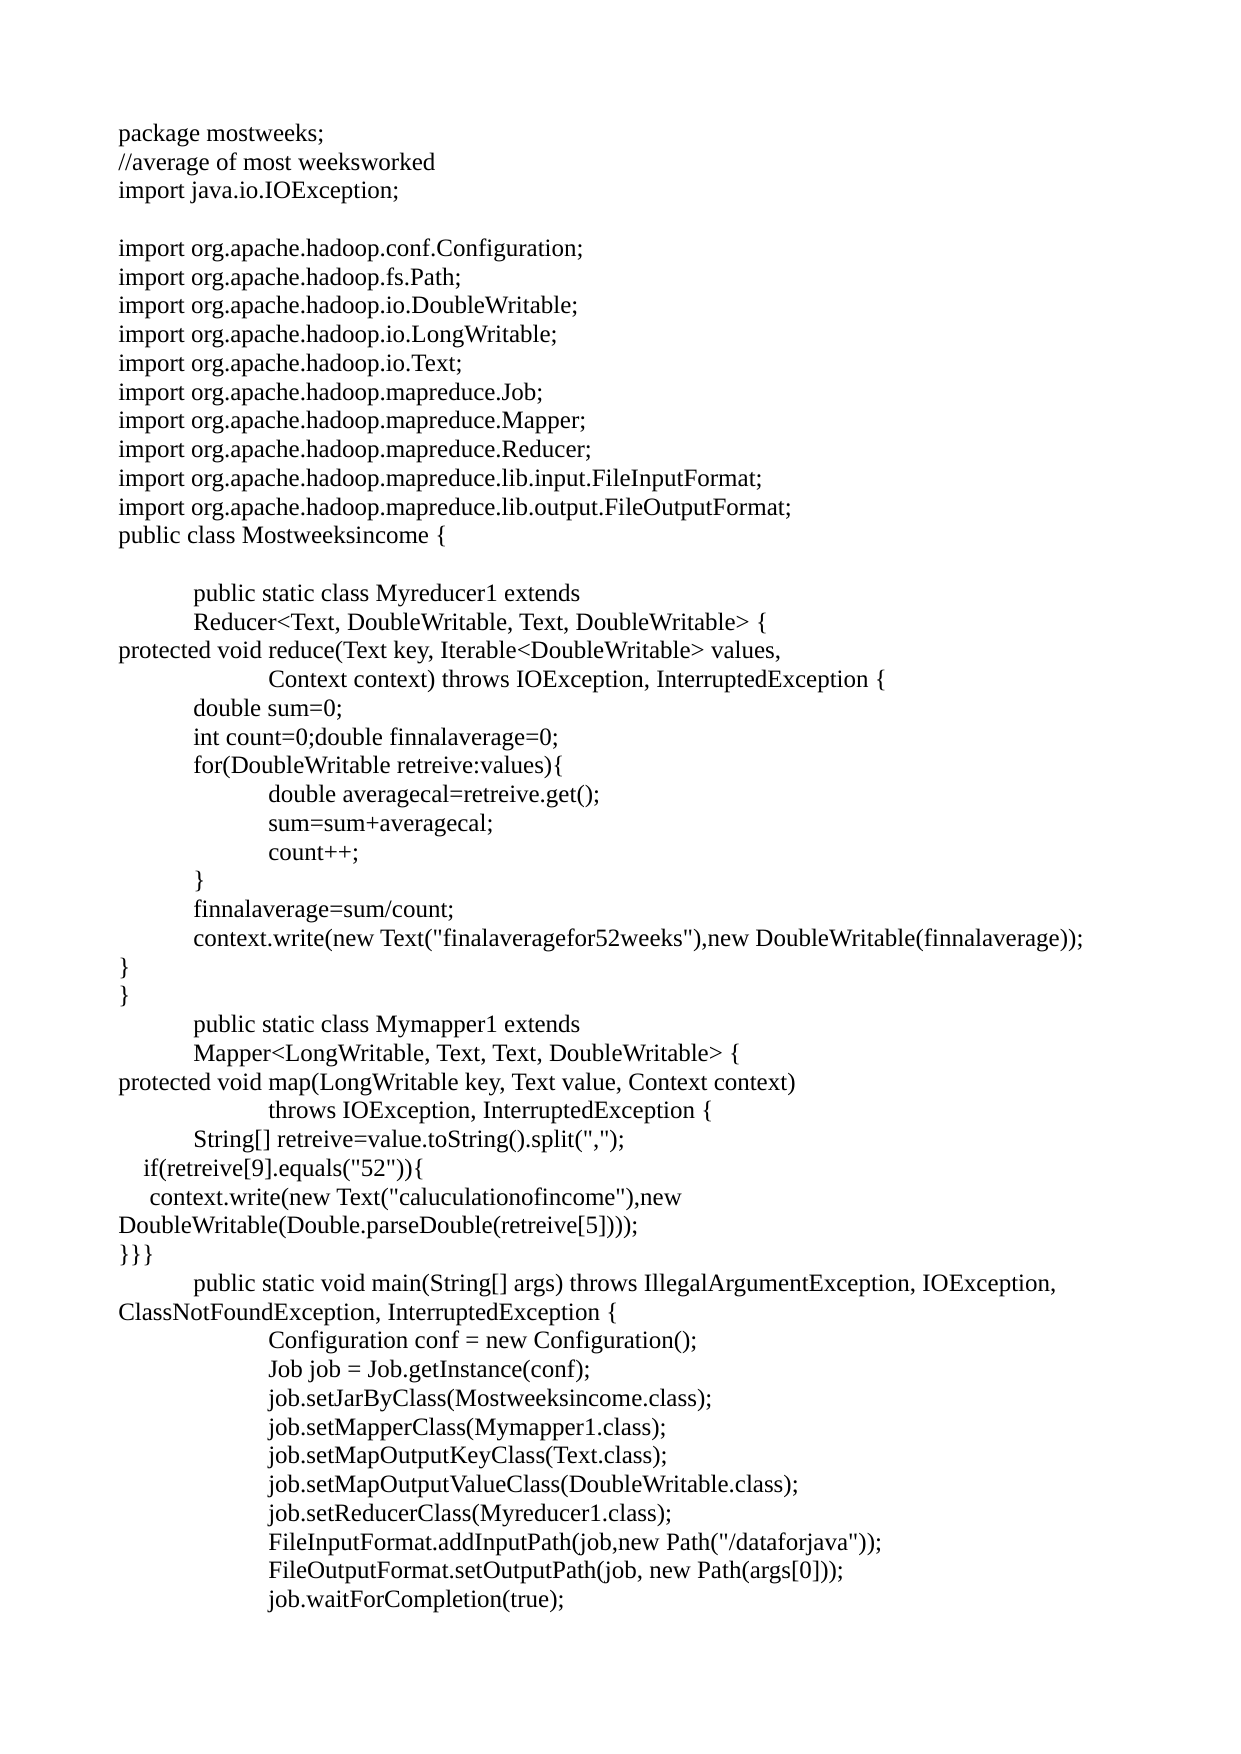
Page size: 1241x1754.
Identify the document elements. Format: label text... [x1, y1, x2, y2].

text sum=sum+averagecal; [118, 808, 1122, 837]
text import org.apache.hadoop.io.Text; [118, 348, 1122, 377]
text import org.apache.hadoop.io.LongWritable; [118, 319, 1122, 348]
text Job job = Job.getInstance(conf); [118, 1354, 1122, 1383]
text finnalaverage=sum/count; [118, 894, 1122, 923]
text context.write(new Text("caluculationofincome"),new DoubleWritable(Double.parseDouble(retreive[5]))); [118, 1182, 1122, 1239]
text if(retreive[9].equals("52")){ [118, 1153, 1122, 1182]
text context.write(new Text("finalaveragefor52weeks"),new DoubleWritable(finnalaverage)); [118, 923, 1122, 952]
text throws IOException, InterruptedException { [118, 1096, 1122, 1124]
text double averagecal=retreive.get(); [118, 779, 1122, 808]
text import org.apache.hadoop.mapreduce.Mapper; [118, 406, 1122, 434]
text job.setReducerClass(Myreducer1.class); [118, 1498, 1122, 1527]
text FileOutputFormat.setOutputPath(job, new Path(args[0])); [118, 1556, 1122, 1584]
text } [118, 866, 1122, 894]
text import org.apache.hadoop.fs.Path; [118, 262, 1122, 291]
text } [118, 952, 1122, 981]
text job.setMapOutputKeyClass(Text.class); [118, 1441, 1122, 1469]
text import org.apache.hadoop.mapreduce.lib.input.FileInputFormat; [118, 463, 1122, 492]
text Mapper<LongWritable, Text, Text, DoubleWritable> { [118, 1038, 1122, 1067]
text String[] retreive=value.toString().split(","); [118, 1124, 1122, 1153]
text for(DoubleWritable retreive:values){ [118, 751, 1122, 779]
text protected void map(LongWritable key, Text value, Context context) [118, 1067, 1122, 1096]
text job.waitForCompletion(true); [118, 1584, 1122, 1613]
text job.setMapOutputValueClass(DoubleWritable.class); [118, 1469, 1122, 1498]
text }}} [118, 1239, 1122, 1268]
text import org.apache.hadoop.mapreduce.Job; [118, 377, 1122, 406]
text import org.apache.hadoop.mapreduce.lib.output.FileOutputFormat; [118, 492, 1122, 521]
text Reducer<Text, DoubleWritable, Text, DoubleWritable> { [118, 607, 1122, 636]
text import org.apache.hadoop.io.DoubleWritable; [118, 291, 1122, 319]
text //average of most weeksworked [118, 147, 1122, 176]
text } [118, 981, 1122, 1009]
text double sum=0; [118, 693, 1122, 722]
text count++; [118, 837, 1122, 866]
text import org.apache.hadoop.conf.Configuration; [118, 233, 1122, 262]
text import org.apache.hadoop.mapreduce.Reducer; [118, 434, 1122, 463]
text Configuration conf = new Configuration(); [118, 1326, 1122, 1354]
text public class Mostweeksincome { [118, 521, 1122, 549]
text FileInputFormat.addInputPath(job,new Path("/dataforjava")); [118, 1527, 1122, 1556]
text job.setJarByClass(Mostweeksincome.class); [118, 1383, 1122, 1412]
text protected void reduce(Text key, Iterable<DoubleWritable> values, [118, 636, 1122, 664]
text public static class Mymapper1 extends [118, 1009, 1122, 1038]
text public static void main(String[] args) throws IllegalArgumentException, IOException, ClassNotFoundException, InterruptedException { [118, 1268, 1122, 1326]
text Context context) throws IOException, InterruptedException { [118, 664, 1122, 693]
text job.setMapperClass(Mymapper1.class); [118, 1412, 1122, 1441]
text int count=0;double finnalaverage=0; [118, 722, 1122, 751]
text package mostweeks; [118, 118, 1122, 147]
text import java.io.IOException; [118, 176, 1122, 204]
text public static class Myreducer1 extends [118, 578, 1122, 607]
